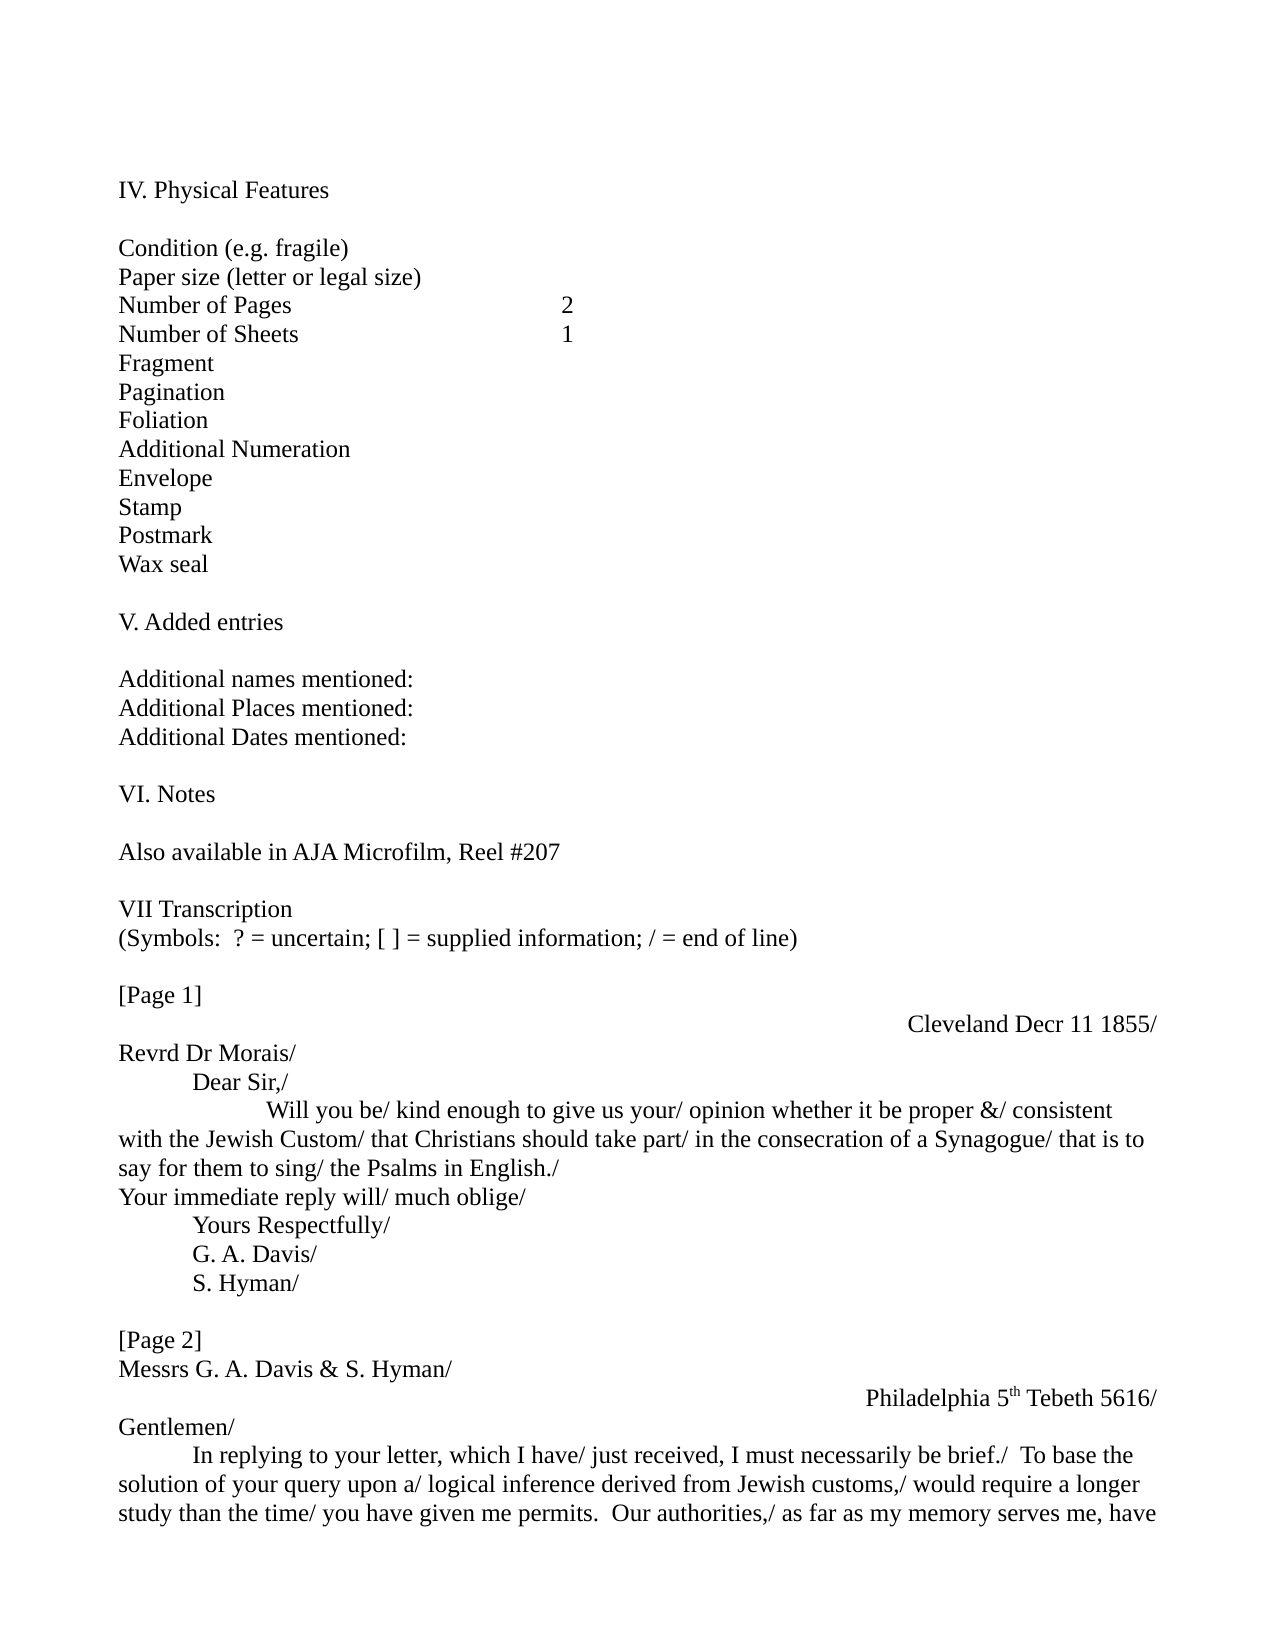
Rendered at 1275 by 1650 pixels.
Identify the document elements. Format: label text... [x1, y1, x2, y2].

text [Page 1] [118, 981, 1157, 1009]
text Postmark [118, 521, 1157, 549]
text Number of Pages 2 [118, 291, 1157, 319]
text Additional Numeration [118, 434, 1157, 463]
text VII Transcription [118, 894, 1157, 923]
text Fragment [118, 348, 1157, 377]
text Stamp [118, 492, 1157, 521]
text Messrs G. A. Davis & S. Hyman/ [118, 1354, 1157, 1383]
text V. Added entries [118, 607, 1157, 636]
text Also available in AJA Microfilm, Reel #207 [118, 837, 1157, 866]
text Revrd Dr Morais/ [118, 1038, 1157, 1067]
text Number of Sheets 1 [118, 319, 1157, 348]
text Additional Dates mentioned: [118, 722, 1157, 751]
text In replying to your letter, which I have/ just received, I must necessarily be brief./ To base the solution of your query upon a/ logical inference derived from Jewish customs,/ would require a longer study than the time/ you have given me permits. Our authorities,/ as far as my memory serves me, have [118, 1441, 1157, 1527]
text VI. Notes [118, 779, 1157, 808]
text Additional Places mentioned: [118, 693, 1157, 722]
text Dear Sir,/ [118, 1067, 1157, 1096]
text Foliation [118, 406, 1157, 434]
text Will you be/ kind enough to give us your/ opinion whether it be proper &/ consistent with the Jewish Custom/ that Christians should take part/ in the consecration of a Synagogue/ that is to say for them to sing/ the Psalms in English./ [118, 1096, 1157, 1182]
text S. Hyman/ [118, 1268, 1157, 1297]
text Additional names mentioned: [118, 664, 1157, 693]
text Paper size (letter or legal size) [118, 262, 1157, 291]
text Philadelphia 5th Tebeth 5616/ [118, 1383, 1157, 1412]
text Yours Respectfully/ [118, 1211, 1157, 1239]
text Envelope [118, 463, 1157, 492]
text Gentlemen/ [118, 1412, 1157, 1441]
text Wax seal [118, 549, 1157, 578]
text Pagination [118, 377, 1157, 406]
text (Symbols: ? = uncertain; [ ] = supplied information; / = end of line) [118, 923, 1157, 952]
text Your immediate reply will/ much oblige/ [118, 1182, 1157, 1211]
text [Page 2] [118, 1326, 1157, 1354]
text Condition (e.g. fragile) [118, 233, 1157, 262]
text IV. Physical Features [118, 176, 1157, 204]
text Cleveland Decr 11 1855/ [118, 1009, 1157, 1038]
text G. A. Davis/ [118, 1239, 1157, 1268]
